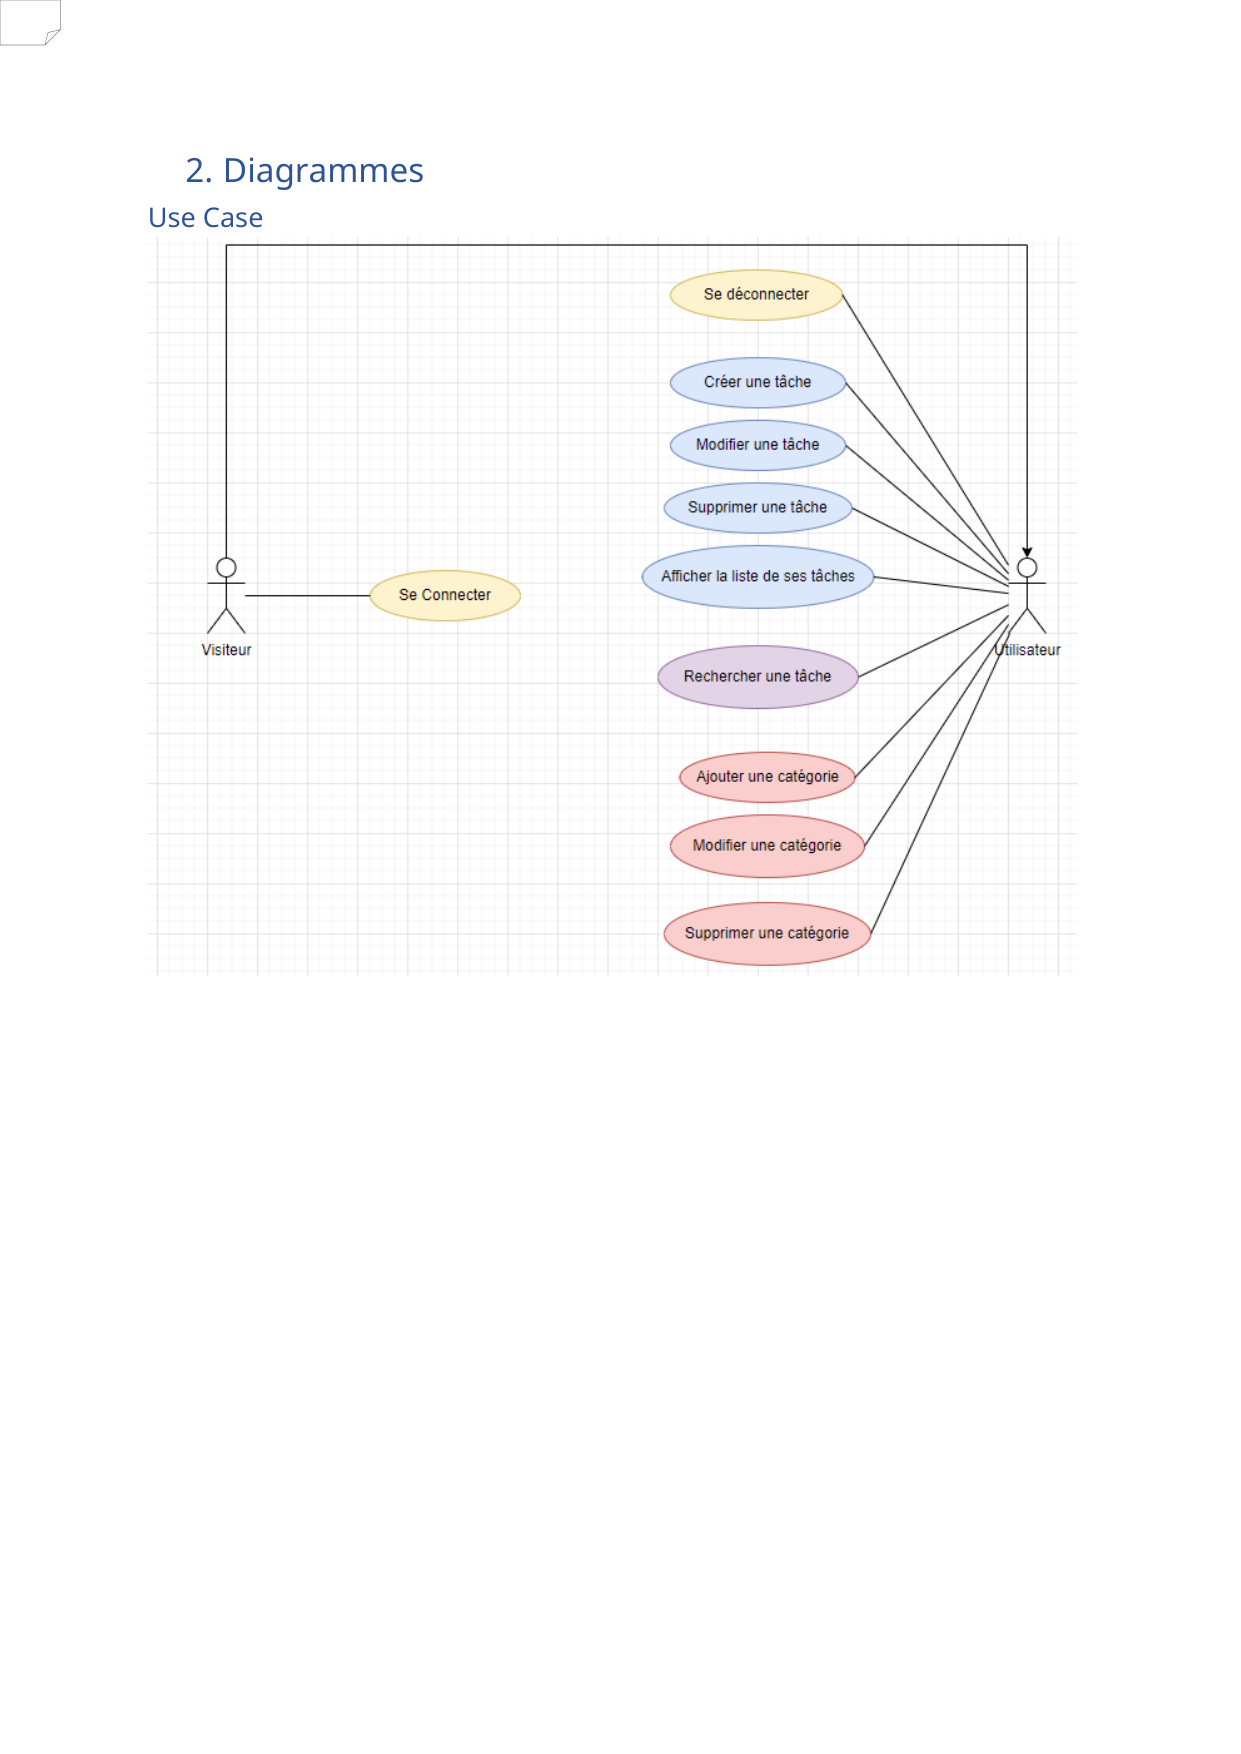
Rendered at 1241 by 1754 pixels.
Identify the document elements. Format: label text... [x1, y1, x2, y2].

subtitle Use Case [148, 199, 1093, 236]
list Diagrammes [185, 146, 1093, 192]
